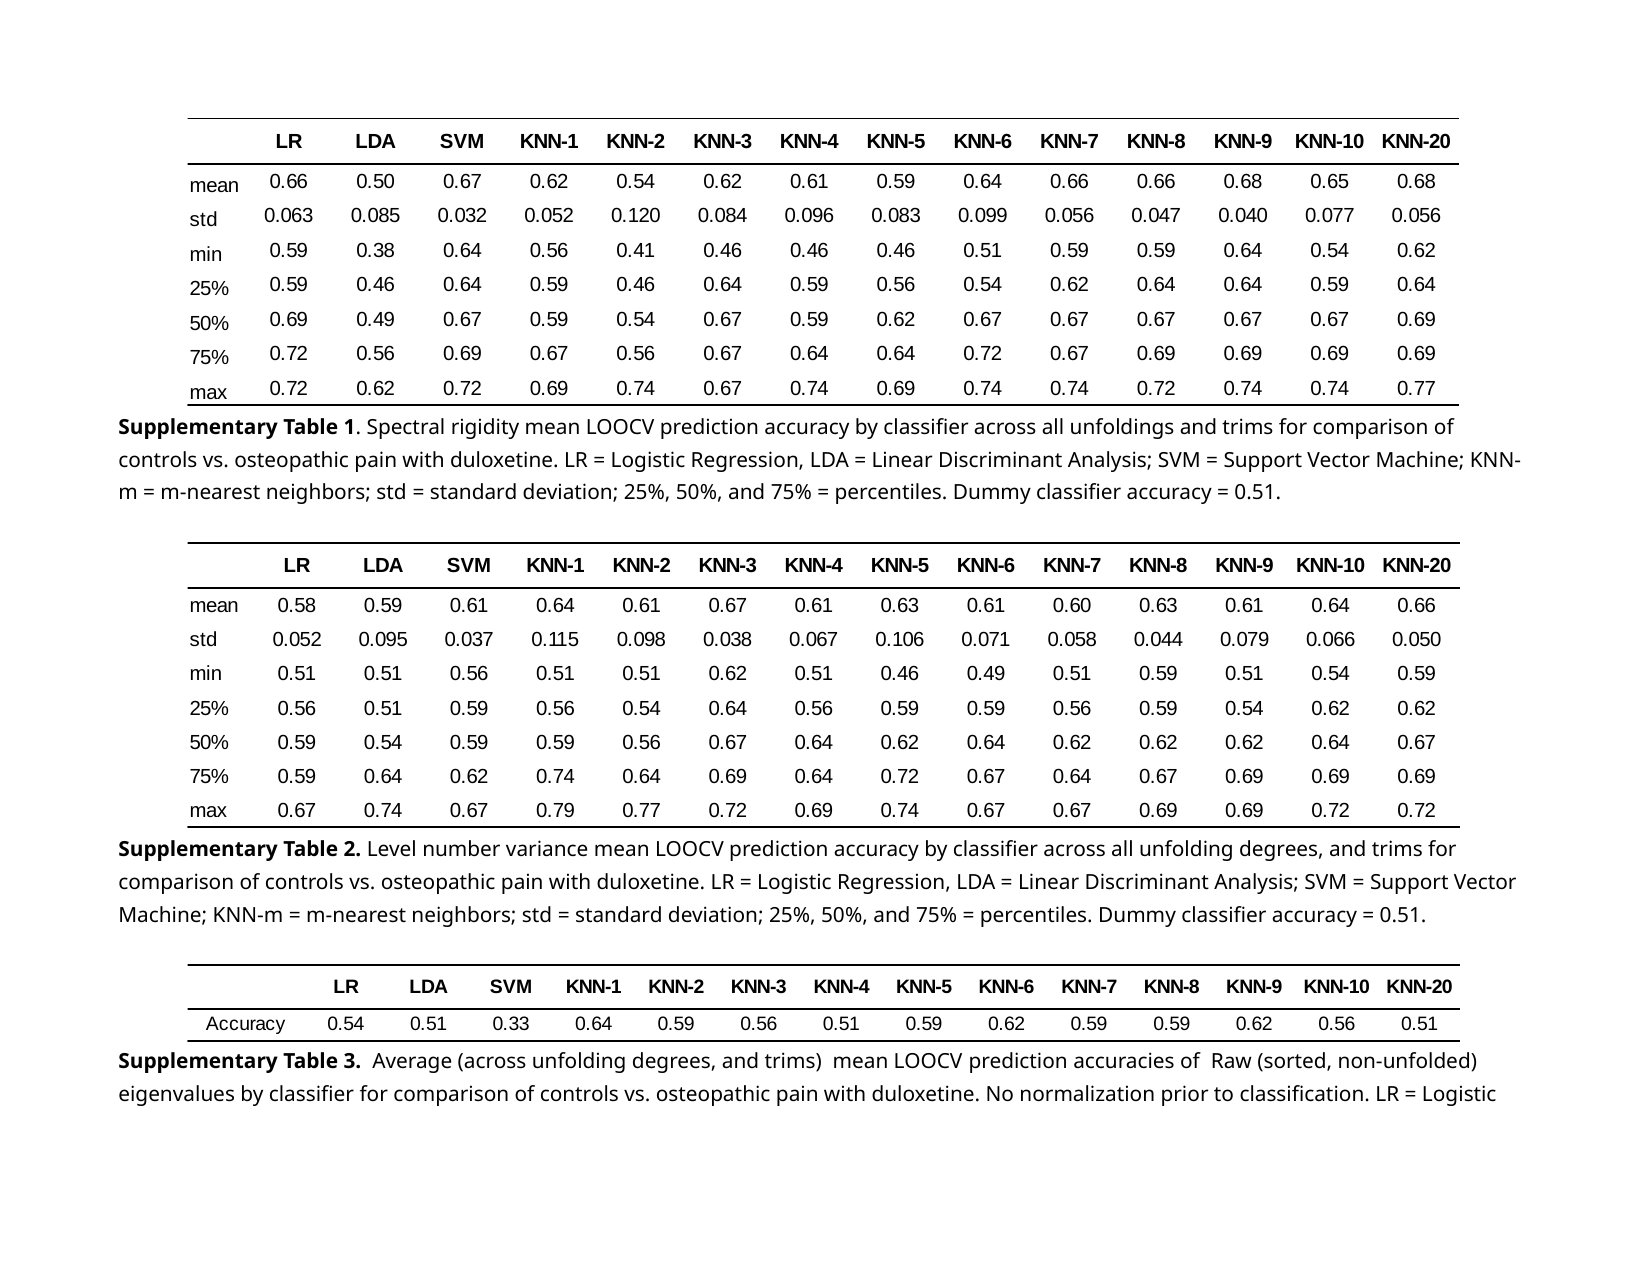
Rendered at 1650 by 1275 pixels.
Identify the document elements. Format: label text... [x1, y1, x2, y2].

text Supplementary Table 2. Level number variance mean LOOCV prediction accuracy by classifier across all unfolding degrees, and trims for comparison of controls vs. osteopathic pain with duloxetine. LR = Logistic Regression, LDA = Linear Discriminant Analysis; SVM = Support Vector Machine; KNN-m = m-nearest neighbors; std = standard deviation; 25%, 50%, and 75% = percentiles. Dummy classifier accuracy = 0.51. [118, 542, 1532, 928]
text Supplementary Table 3. Average (across unfolding degrees, and trims) mean LOOCV prediction accuracies of Raw (sorted, non-unfolded) eigenvalues by classifier for comparison of controls vs. osteopathic pain with duloxetine. No normalization prior to classification. LR = Logistic Regression, LDA = Linear Discriminant Analysis; SVM = Support Vector Machine; KNN-m = m-nearest neighbors. Dummy classifier accuracy = 0.51. [118, 965, 1532, 1107]
text Supplementary Table 1. Spectral rigidity mean LOOCV prediction accuracy by classifier across all unfoldings and trims for comparison of controls vs. osteopathic pain with duloxetine. LR = Logistic Regression, LDA = Linear Discriminant Analysis; SVM = Support Vector Machine; KNN-m = m-nearest neighbors; std = standard deviation; 25%, 50%, and 75% = percentiles. Dummy classifier accuracy = 0.51. [118, 118, 1532, 506]
